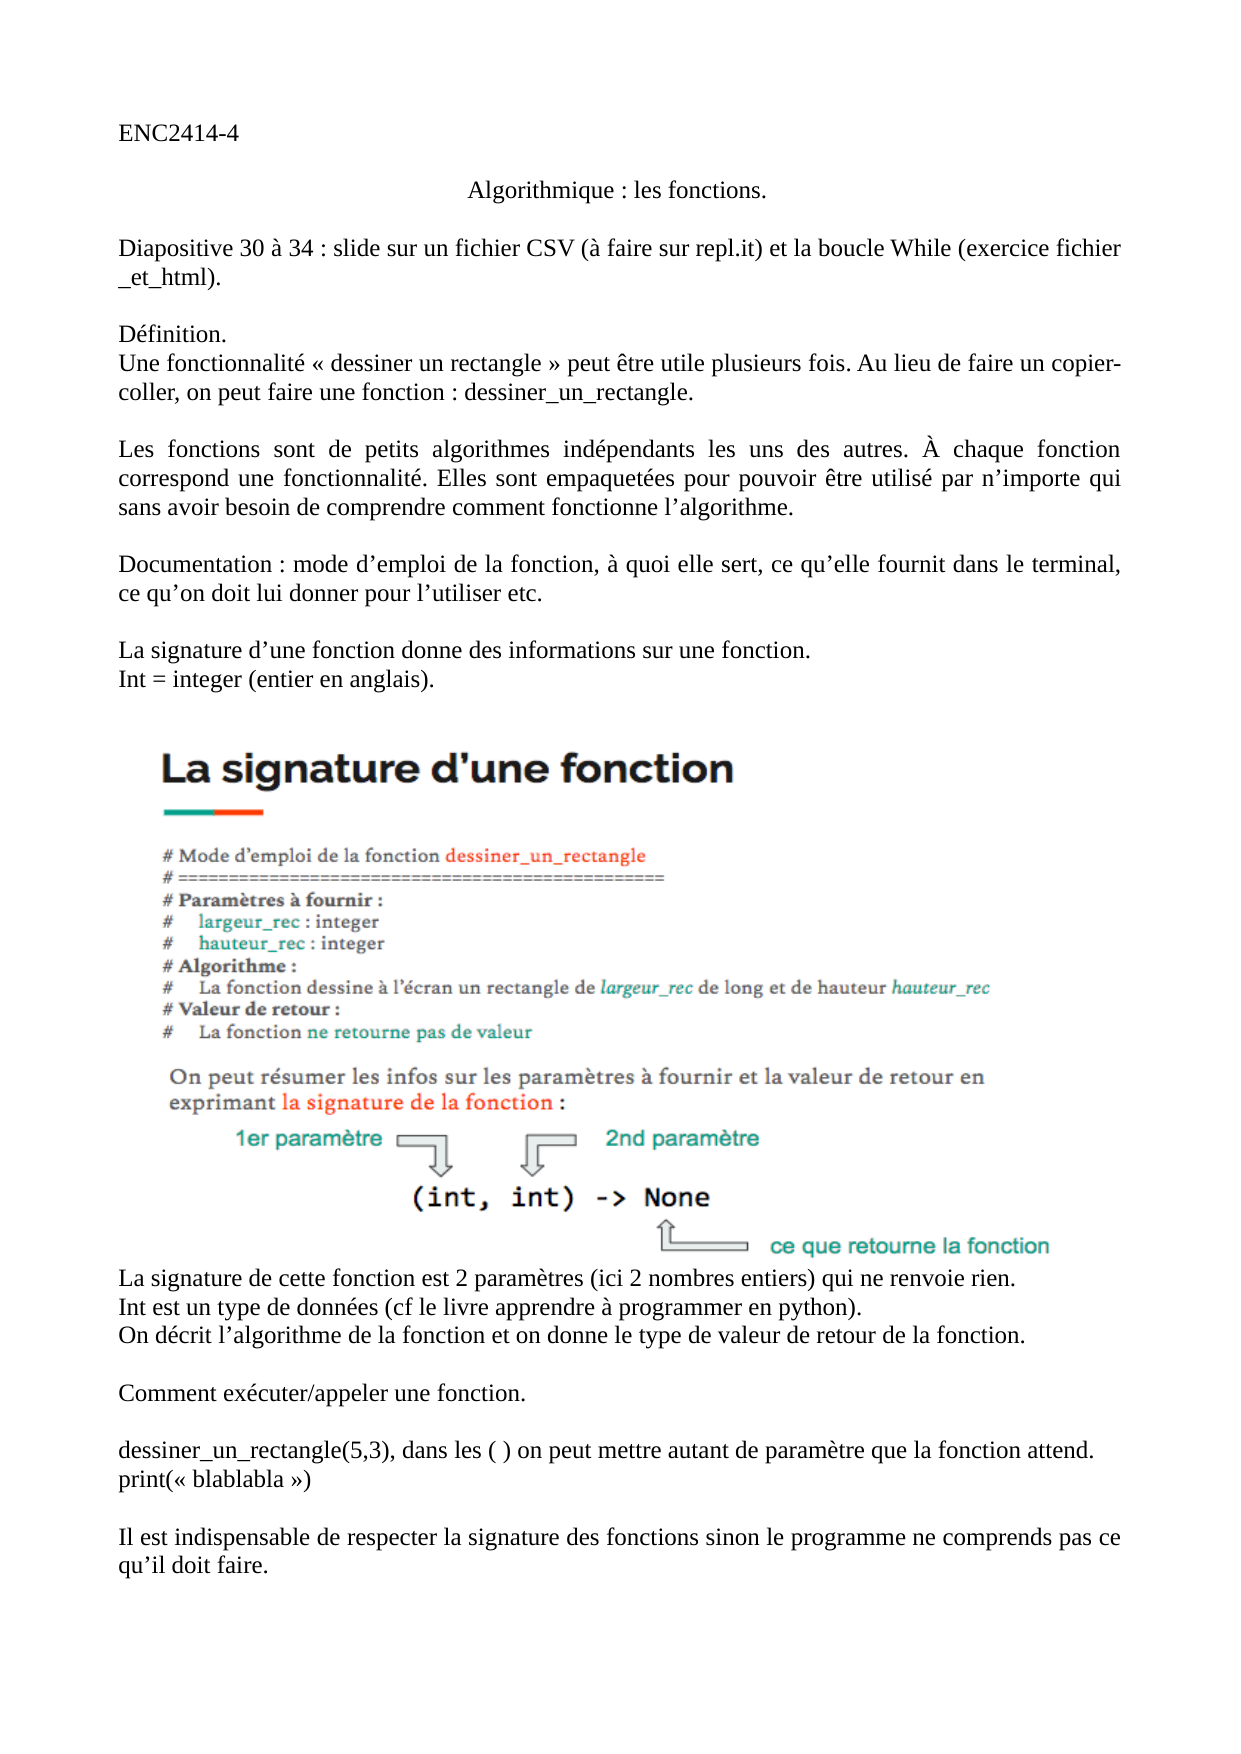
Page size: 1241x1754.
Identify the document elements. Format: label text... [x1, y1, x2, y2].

text Int est un type de données (cf le livre apprendre à programmer en python). [118, 1292, 1122, 1320]
text Algorithmique : les fonctions. [118, 176, 1122, 204]
text dessiner_un_rectangle(5,3), dans les ( ) on peut mettre autant de paramètre que la fonction attend. [118, 1435, 1122, 1464]
text La signature de cette fonction est 2 paramètres (ici 2 nombres entiers) qui ne renvoie rien. [118, 722, 1122, 1292]
text Les fonctions sont de petits algorithmes indépendants les uns des autres. À chaque fonction correspond une fonctionnalité. Elles sont empaquetées pour pouvoir être utilisé par n’importe qui sans avoir besoin de comprendre comment fonctionne l’algorithme. [118, 434, 1122, 521]
text Documentation : mode d’emploi de la fonction, à quoi elle sert, ce qu’elle fournit dans le terminal, ce qu’on doit lui donner pour l’utiliser etc. [118, 549, 1122, 607]
text print(« blablabla ») [118, 1464, 1122, 1493]
text Diapositive 30 à 34 : slide sur un fichier CSV (à faire sur repl.it) et la boucle While (exercice fichier _et_html). [118, 233, 1122, 291]
text Une fonctionnalité « dessiner un rectangle » peut être utile plusieurs fois. Au lieu de faire un copier-coller, on peut faire une fonction : dessiner_un_rectangle. [118, 348, 1122, 406]
text Définition. [118, 319, 1122, 348]
text On décrit l’algorithme de la fonction et on donne le type de valeur de retour de la fonction. [118, 1320, 1122, 1349]
text ENC2414-4 [118, 118, 1122, 147]
text La signature d’une fonction donne des informations sur une fonction. [118, 636, 1122, 664]
text Comment exécuter/appeler une fonction. [118, 1378, 1122, 1407]
text Il est indispensable de respecter la signature des fonctions sinon le programme ne comprends pas ce qu’il doit faire. [118, 1522, 1122, 1579]
picture [135, 741, 1058, 1263]
text Int = integer (entier en anglais). [118, 664, 1122, 693]
